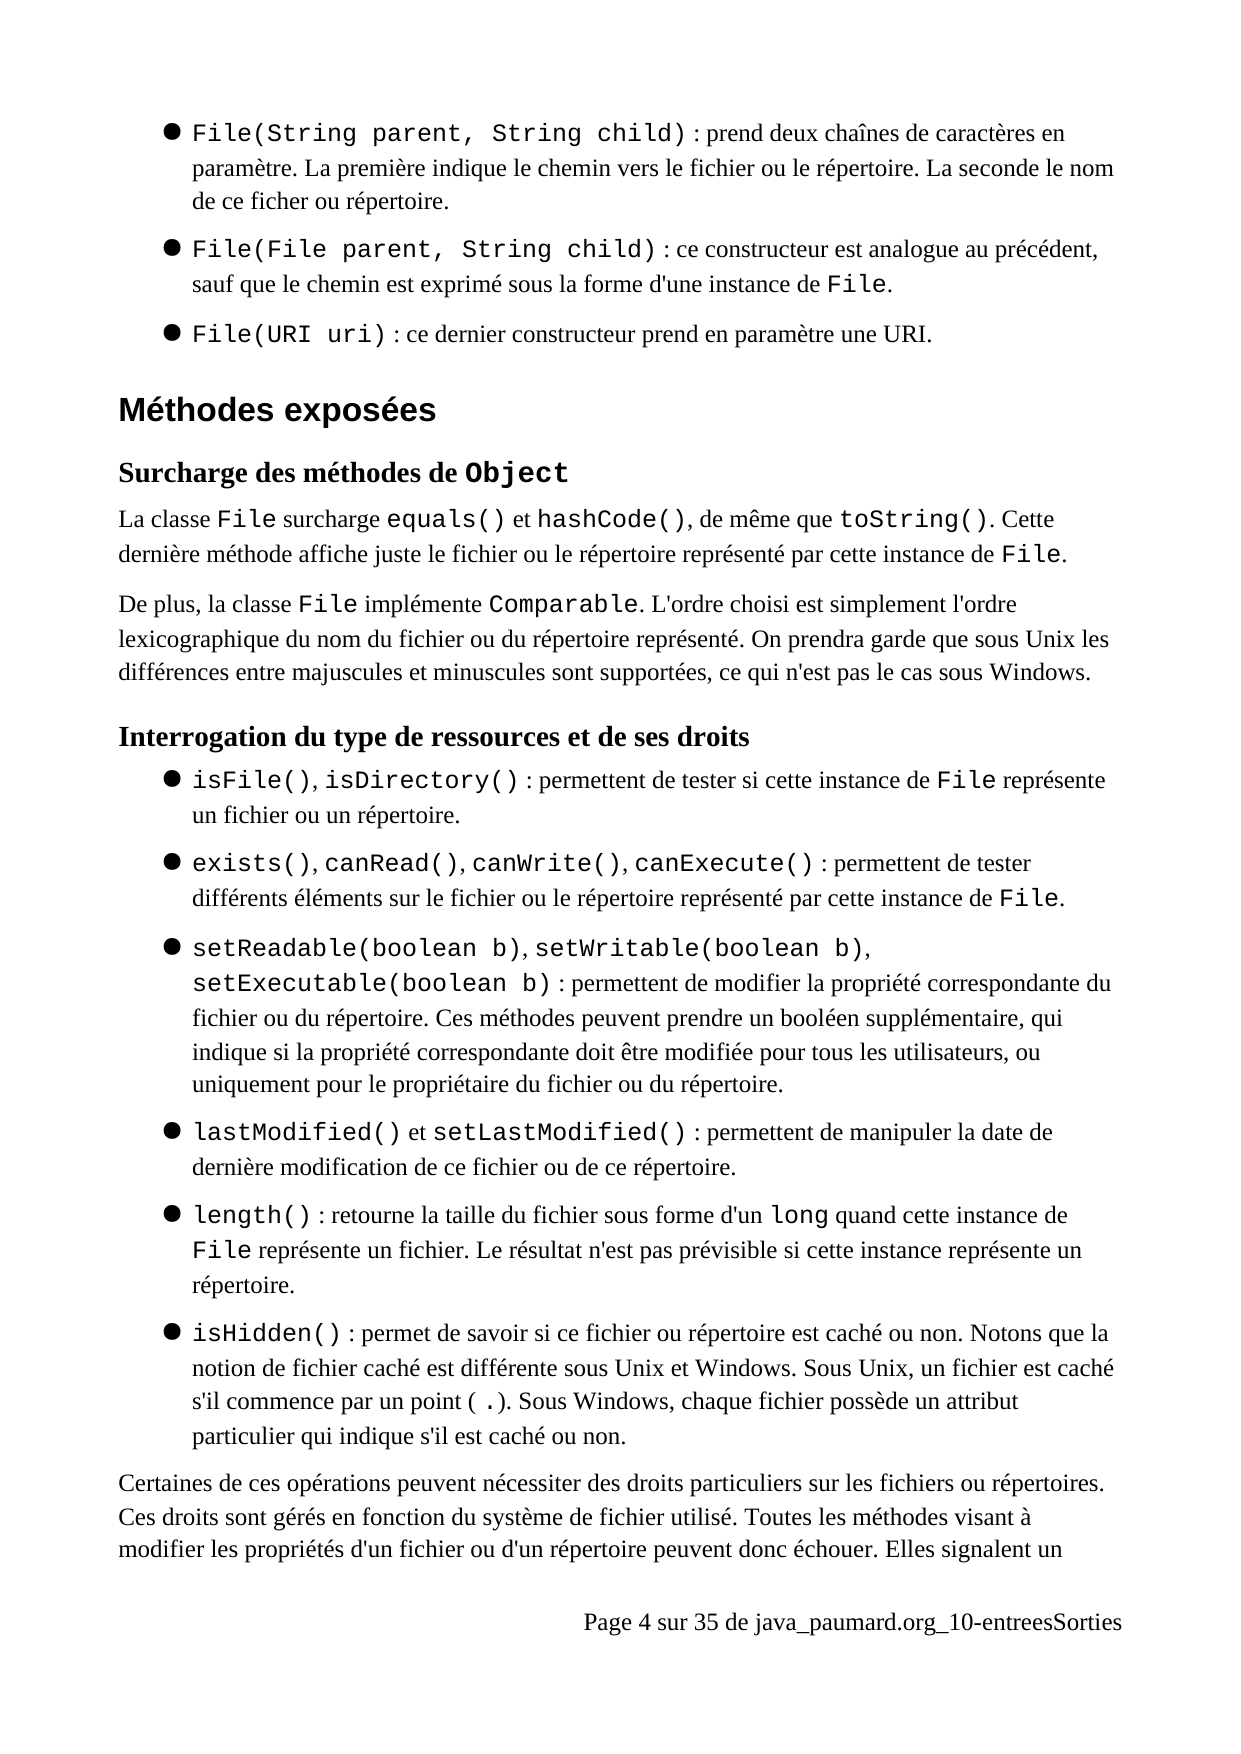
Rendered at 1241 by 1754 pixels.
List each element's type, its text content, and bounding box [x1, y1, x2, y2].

list isHidden() : permet de savoir si ce fichier ou répertoire est caché ou non. Notons que la notion de fichier caché est différente sous Unix et Windows. Sous Unix, un fichier est caché s'il commence par un point ( .). Sous Windows, chaque fichier possède un attribut particulier qui indique s'il est caché ou non. [162, 1318, 1122, 1450]
text Certaines de ces opérations peuvent nécessiter des droits particuliers sur les fichiers ou répertoires. Ces droits sont gérés en fonction du système de fichier utilisé. Toutes les méthodes visant à modifier les propriétés d'un fichier ou d'un répertoire peuvent donc échouer. Elles signalent un [118, 1468, 1122, 1563]
list lastModified() et setLastModified() : permettent de manipuler la date de dernière modification de ce fichier ou de ce répertoire. [162, 1117, 1122, 1181]
text De plus, la classe File implémente Comparable. L'ordre choisi est simplement l'ordre lexicographique du nom du fichier ou du répertoire représenté. On prendra garde que sous Unix les différences entre majuscules et minuscules sont supportées, ce qui n'est pas le cas sous Windows. [118, 589, 1122, 686]
list length() : retourne la taille du fichier sous forme d'un long quand cette instance de File représente un fichier. Le résultat n'est pas prévisible si cette instance représente un répertoire. [162, 1200, 1122, 1299]
list exists(), canRead(), canWrite(), canExecute() : permettent de tester différents éléments sur le fichier ou le répertoire représenté par cette instance de File. [162, 848, 1122, 914]
text La classe File surcharge equals() et hashCode(), de même que toString(). Cette dernière méthode affiche juste le fichier ou le répertoire représenté par cette instance de File. [118, 504, 1122, 570]
subtitle Méthodes exposées [118, 390, 1122, 428]
list File(URI uri) : ce dernier constructeur prend en paramètre une URI. [162, 319, 1122, 350]
list setReadable(boolean b), setWritable(boolean b), setExecutable(boolean b) : permettent de modifier la propriété correspondante du fichier ou du répertoire. Ces méthodes peuvent prendre un booléen supplémentaire, qui indique si la propriété correspondante doit être modifiée pour tous les utilisateurs, ou uniquement pour le propriétaire du fichier ou du répertoire. [162, 933, 1122, 1098]
list File(File parent, String child) : ce constructeur est analogue au précédent, sauf que le chemin est exprimé sous la forme d'une instance de File. [162, 234, 1122, 300]
subtitle Surcharge des méthodes de Object [118, 456, 1122, 492]
list File(String parent, String child) : prend deux chaînes de caractères en paramètre. La première indique le chemin vers le fichier ou le répertoire. La seconde le nom de ce ficher ou répertoire. [162, 118, 1122, 215]
subtitle Interrogation du type de ressources et de ses droits [118, 719, 1122, 753]
list isFile(), isDirectory() : permettent de tester si cette instance de File représente un fichier ou un répertoire. [162, 766, 1122, 829]
